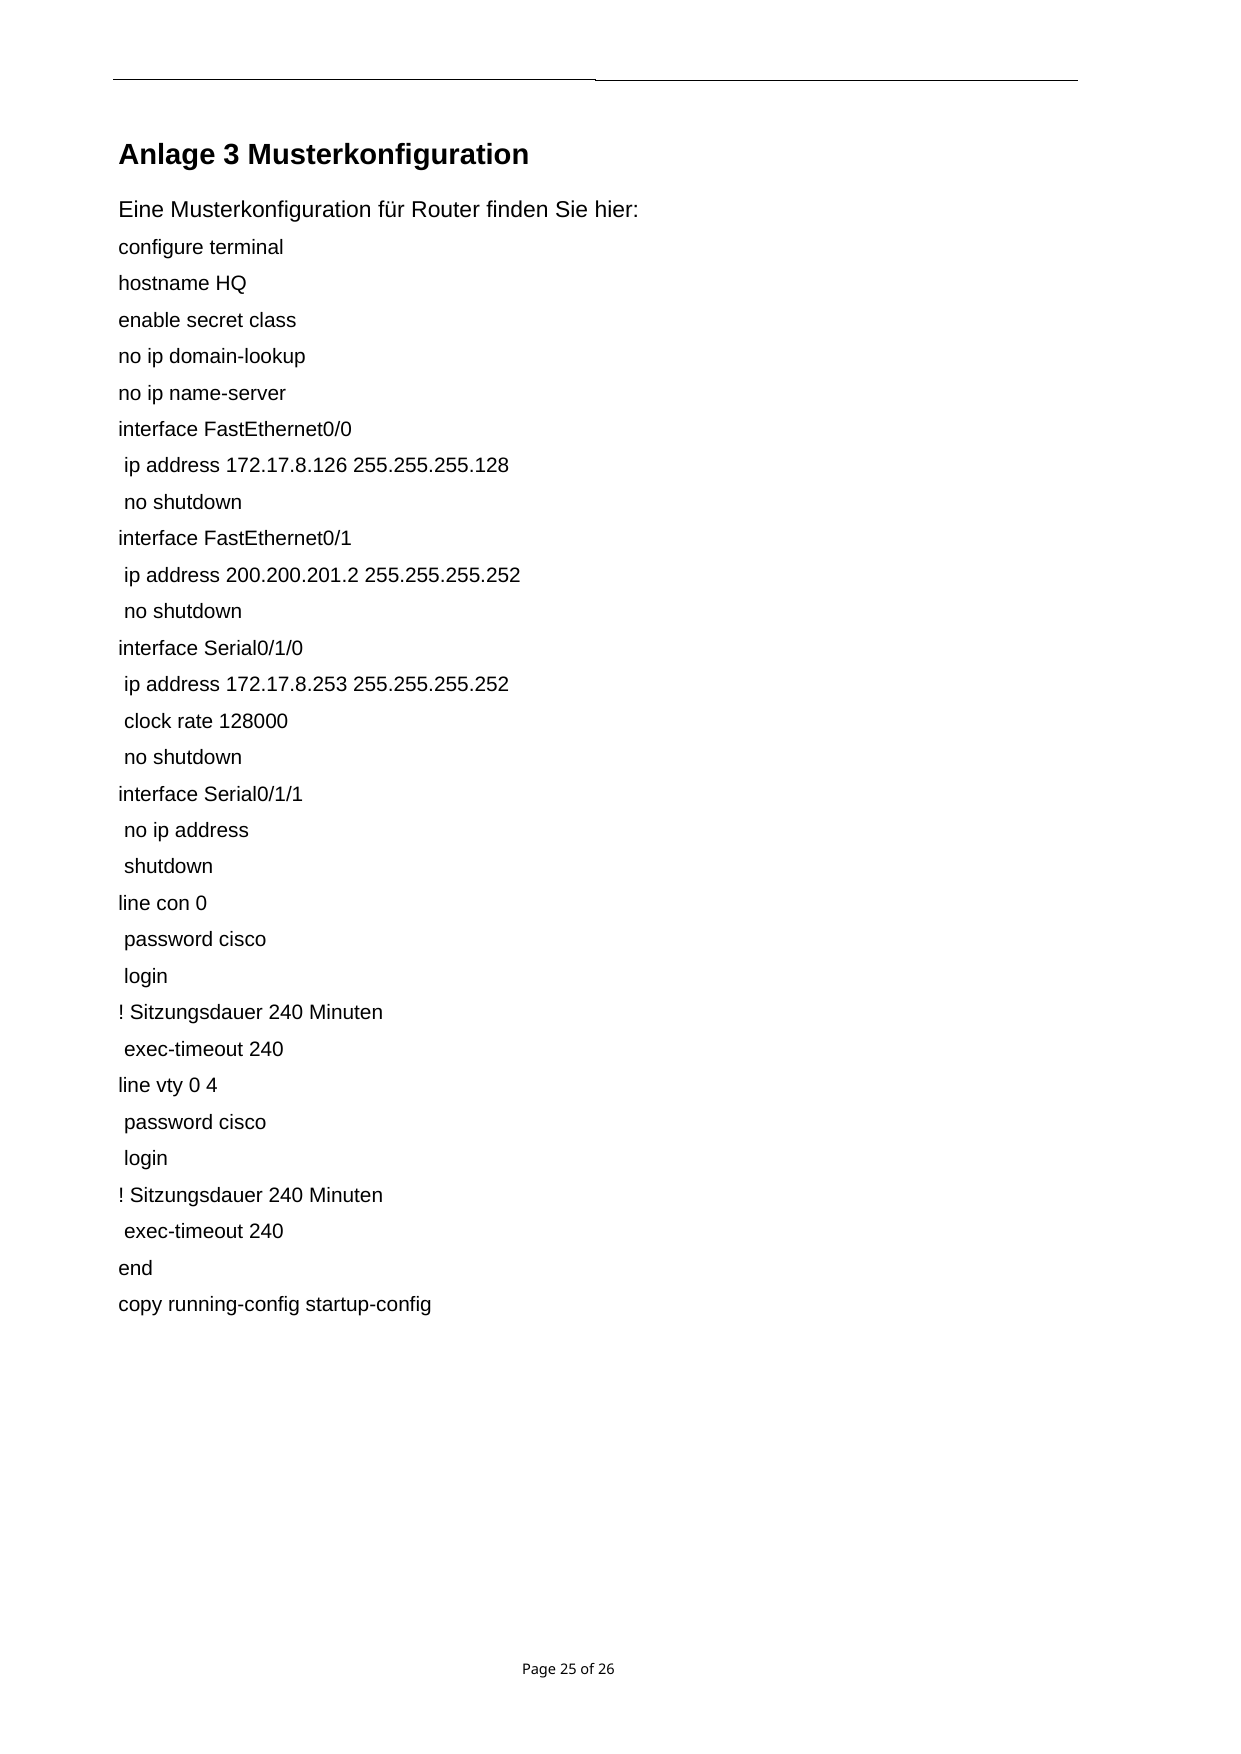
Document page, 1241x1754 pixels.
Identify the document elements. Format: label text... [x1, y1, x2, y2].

subtitle Anlage 3 Musterkonfiguration [118, 137, 1122, 171]
text no ip domain-lookup [118, 344, 1122, 368]
text hostname HQ [118, 271, 1122, 295]
text interface Serial0/1/0 [118, 636, 1122, 659]
text no shutdown [118, 599, 1122, 623]
text password cisco [118, 927, 1122, 951]
text ip address 172.17.8.253 255.255.255.252 [118, 672, 1122, 696]
text no ip name-server [118, 380, 1122, 404]
text exec-timeout 240 [118, 1037, 1122, 1061]
text ! Sitzungsdauer 240 Minuten [118, 1182, 1122, 1206]
text line con 0 [118, 891, 1122, 915]
text password cisco [118, 1109, 1122, 1133]
text configure terminal [118, 234, 1122, 258]
text interface FastEthernet0/1 [118, 526, 1122, 550]
text no shutdown [118, 745, 1122, 769]
text no shutdown [118, 490, 1122, 514]
text copy running-config startup-config [118, 1292, 1122, 1316]
text enable secret class [118, 307, 1122, 331]
text ! Sitzungsdauer 240 Minuten [118, 1000, 1122, 1024]
text ip address 200.200.201.2 255.255.255.252 [118, 563, 1122, 587]
text clock rate 128000 [118, 708, 1122, 732]
text no ip address [118, 818, 1122, 842]
text login [118, 964, 1122, 988]
text interface FastEthernet0/0 [118, 417, 1122, 441]
text shutdown [118, 854, 1122, 878]
text interface Serial0/1/1 [118, 781, 1122, 805]
text end [118, 1255, 1122, 1279]
text Eine Musterkonfiguration für Router finden Sie hier: [118, 196, 1122, 222]
text ip address 172.17.8.126 255.255.255.128 [118, 453, 1122, 477]
text login [118, 1146, 1122, 1170]
text line vty 0 4 [118, 1073, 1122, 1097]
text exec-timeout 240 [118, 1219, 1122, 1243]
